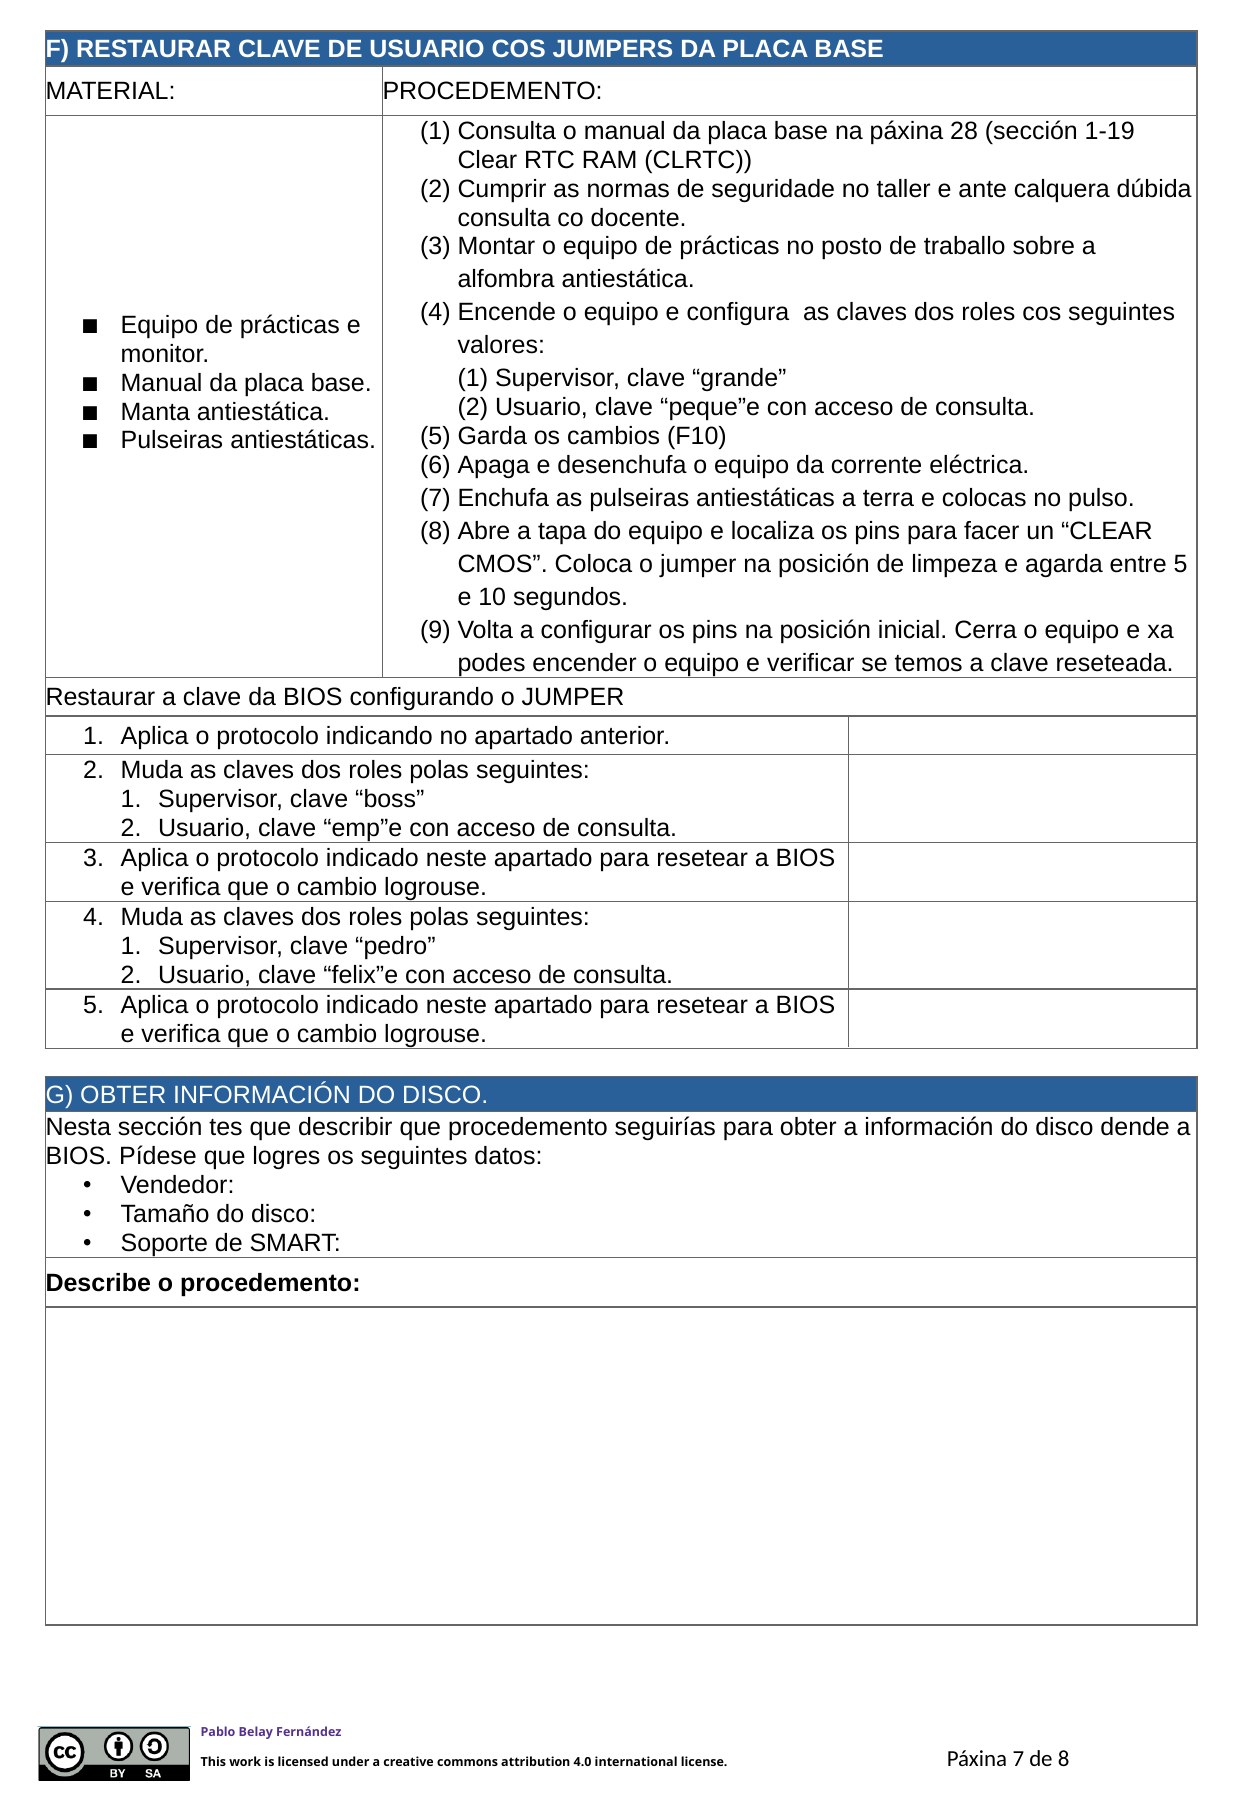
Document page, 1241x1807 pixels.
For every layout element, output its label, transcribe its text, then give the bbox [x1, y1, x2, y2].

table_cell MATERIAL: [46, 67, 382, 115]
table_cell [849, 843, 1196, 901]
table_header G) OBTER INFORMACIÓN DO DISCO. [46, 1077, 1196, 1111]
table_cell [46, 1308, 1196, 1624]
table_cell Aplica o protocolo indicando no apartado anterior. [46, 717, 848, 754]
table_cell Equipo de prácticas e monitor. Manual da placa base. Manta antiestática. Pulseiras antiestáticas. [46, 116, 382, 677]
table_cell Muda as claves dos roles polas seguintes: Supervisor, clave “pedro” Usuario, clave “felix”e con acceso de consulta. [46, 902, 848, 988]
table_cell [849, 990, 1196, 1047]
table_cell Describe o procedemento: [46, 1258, 1196, 1306]
table_cell [849, 902, 1196, 988]
table_cell PROCEDEMENTO: [383, 67, 1196, 115]
table_cell [849, 755, 1196, 841]
table_header F) RESTAURAR CLAVE DE USUARIO COS JUMPERS DA PLACA BASE [46, 32, 1196, 65]
table_cell Aplica o protocolo indicado neste apartado para resetear a BIOS e verifica que o cambio logrouse. [46, 843, 848, 901]
table_cell [849, 717, 1196, 754]
table_cell Restaurar a clave da BIOS configurando o JUMPER [46, 678, 1196, 715]
table_cell Nesta sección tes que describir que procedemento seguirías para obter a información do disco dende a BIOS. Pídese que logres os seguintes datos: Vendedor: Tamaño do disco: Soporte de SMART: [46, 1112, 1196, 1256]
table_cell Aplica o protocolo indicado neste apartado para resetear a BIOS e verifica que o cambio logrouse. [46, 990, 848, 1047]
table_cell Consulta o manual da placa base na páxina 28 (sección 1-19 Clear RTC RAM (CLRTC)) Cumprir as normas de seguridade no taller e ante calquera dúbida consulta co docente. Montar o equipo de prácticas no posto de traballo sobre a alfombra antiestática. Encende o equipo e configura as claves dos roles cos seguintes valores: Supervisor, clave “grande” Usuario, clave “peque”e con acceso de consulta. Garda os cambios (F10) Apaga e desenchufa o equipo da corrente eléctrica. Enchufa as pulseiras antiestáticas a terra e colocas no pulso. Abre a tapa do equipo e localiza os pins para facer un “CLEAR CMOS”. Coloca o jumper na posición de limpeza e agarda entre 5 e 10 segundos. Volta a configurar os pins na posición inicial. Cerra o equipo e xa podes encender o equipo e verificar se temos a clave reseteada. [383, 116, 1196, 677]
table_cell Muda as claves dos roles polas seguintes: Supervisor, clave “boss” Usuario, clave “emp”e con acceso de consulta. [46, 755, 848, 841]
picture [37, 1725, 191, 1783]
